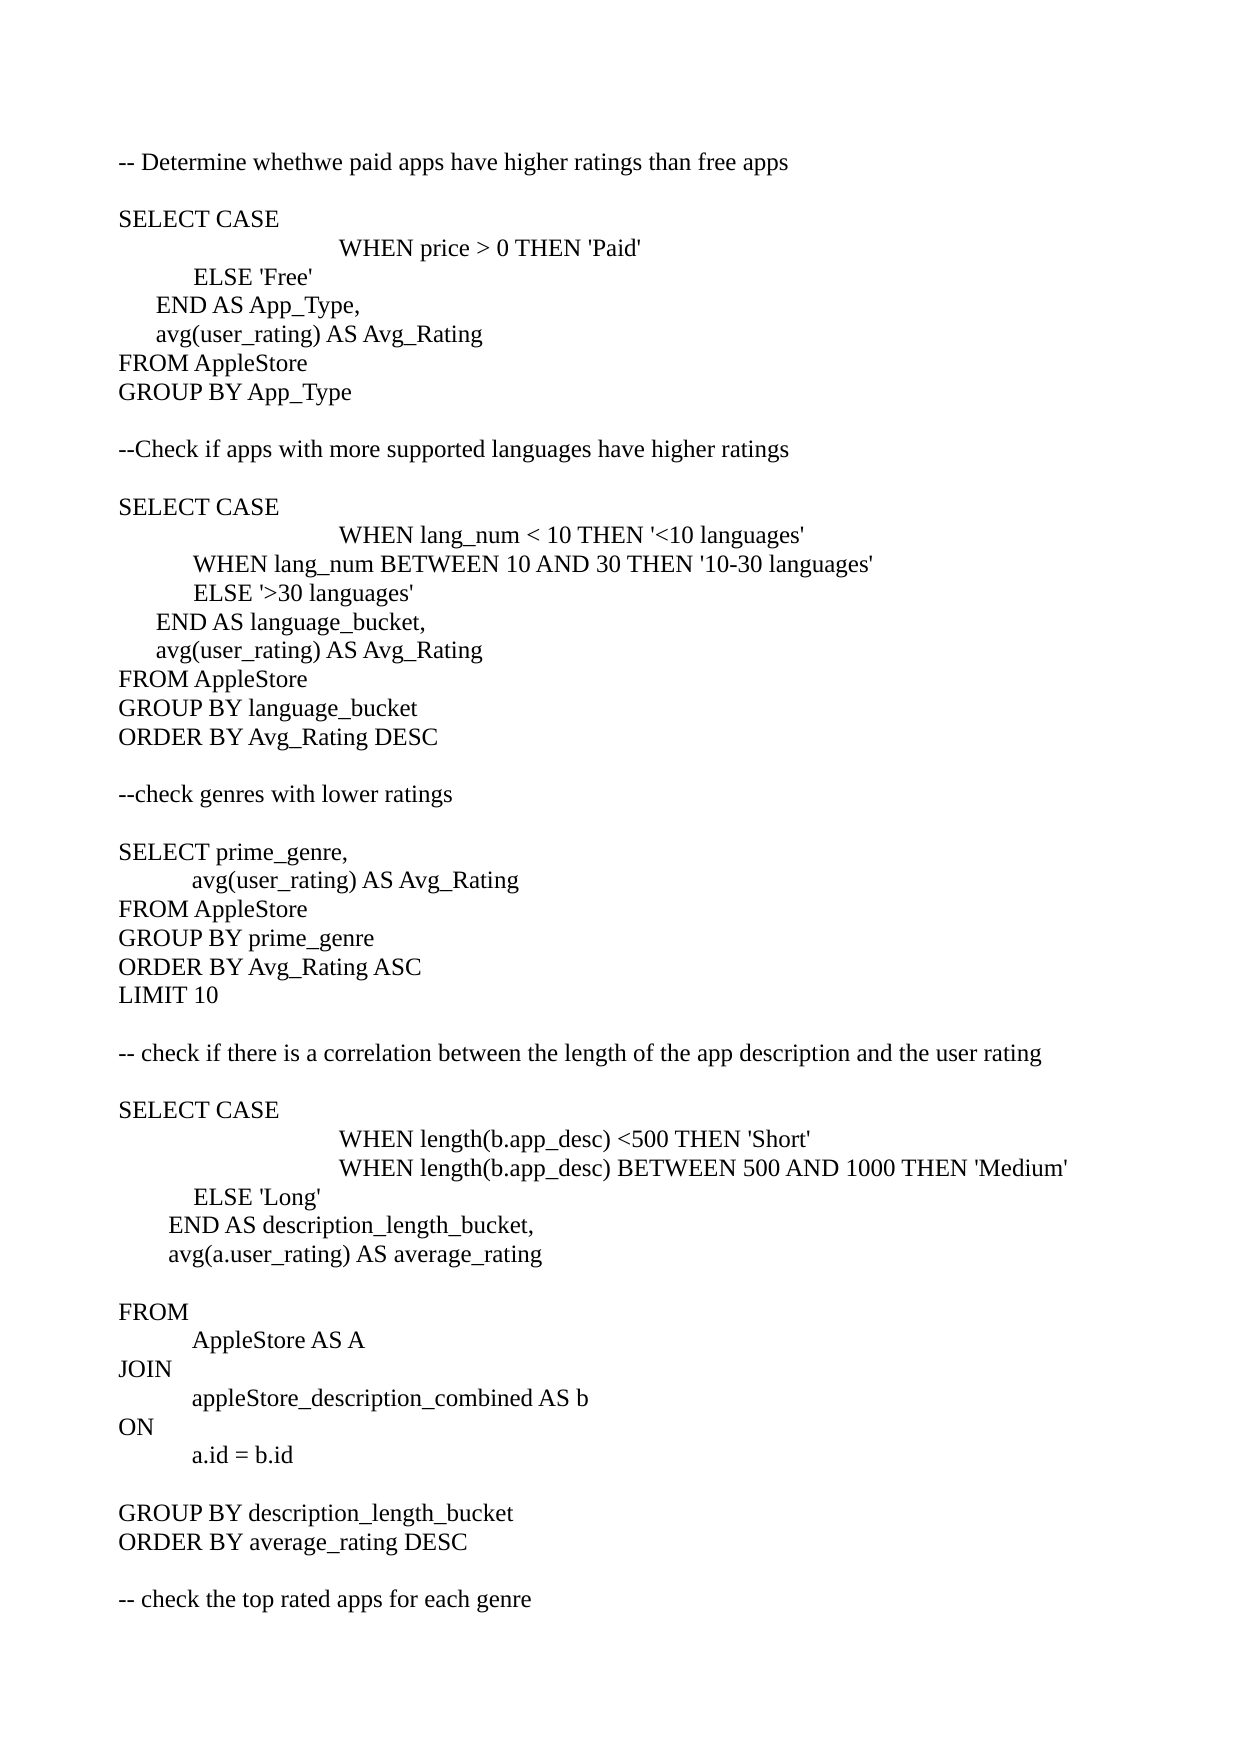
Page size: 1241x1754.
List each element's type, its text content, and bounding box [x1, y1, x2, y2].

text avg(a.user_rating) AS average_rating [118, 1239, 1122, 1268]
text -- check if there is a correlation between the length of the app description and the user rating [118, 1038, 1122, 1067]
text SELECT CASE [118, 492, 1122, 521]
text appleStore_description_combined AS b [118, 1383, 1122, 1412]
text a.id = b.id [118, 1441, 1122, 1469]
text WHEN length(b.app_desc) BETWEEN 500 AND 1000 THEN 'Medium' [118, 1153, 1122, 1182]
text ORDER BY Avg_Rating ASC [118, 952, 1122, 981]
text ORDER BY Avg_Rating DESC [118, 722, 1122, 751]
text SELECT prime_genre, [118, 837, 1122, 866]
text --check genres with lower ratings [118, 779, 1122, 808]
text AppleStore AS A [118, 1326, 1122, 1354]
text SELECT CASE [118, 204, 1122, 233]
text ELSE 'Long' [118, 1182, 1122, 1211]
text -- check the top rated apps for each genre [118, 1584, 1122, 1613]
text WHEN price > 0 THEN 'Paid' [118, 233, 1122, 262]
text FROM [118, 1297, 1122, 1326]
text GROUP BY description_length_bucket [118, 1498, 1122, 1527]
text ELSE '>30 languages' [118, 578, 1122, 607]
text ON [118, 1412, 1122, 1441]
text GROUP BY App_Type [118, 377, 1122, 406]
text JOIN [118, 1354, 1122, 1383]
text avg(user_rating) AS Avg_Rating [118, 319, 1122, 348]
text END AS description_length_bucket, [118, 1211, 1122, 1239]
text END AS language_bucket, [118, 607, 1122, 636]
text FROM AppleStore [118, 664, 1122, 693]
text FROM AppleStore [118, 894, 1122, 923]
text GROUP BY prime_genre [118, 923, 1122, 952]
text SELECT CASE [118, 1096, 1122, 1124]
text avg(user_rating) AS Avg_Rating [118, 636, 1122, 664]
text ORDER BY average_rating DESC [118, 1527, 1122, 1556]
text -- Determine whethwe paid apps have higher ratings than free apps [118, 147, 1122, 176]
text END AS App_Type, [118, 291, 1122, 319]
text WHEN lang_num BETWEEN 10 AND 30 THEN '10-30 languages' [118, 549, 1122, 578]
text avg(user_rating) AS Avg_Rating [118, 866, 1122, 894]
text FROM AppleStore [118, 348, 1122, 377]
text WHEN length(b.app_desc) <500 THEN 'Short' [118, 1124, 1122, 1153]
text GROUP BY language_bucket [118, 693, 1122, 722]
text --Check if apps with more supported languages have higher ratings [118, 434, 1122, 463]
text ELSE 'Free' [118, 262, 1122, 291]
text LIMIT 10 [118, 981, 1122, 1009]
text WHEN lang_num < 10 THEN '<10 languages' [118, 521, 1122, 549]
